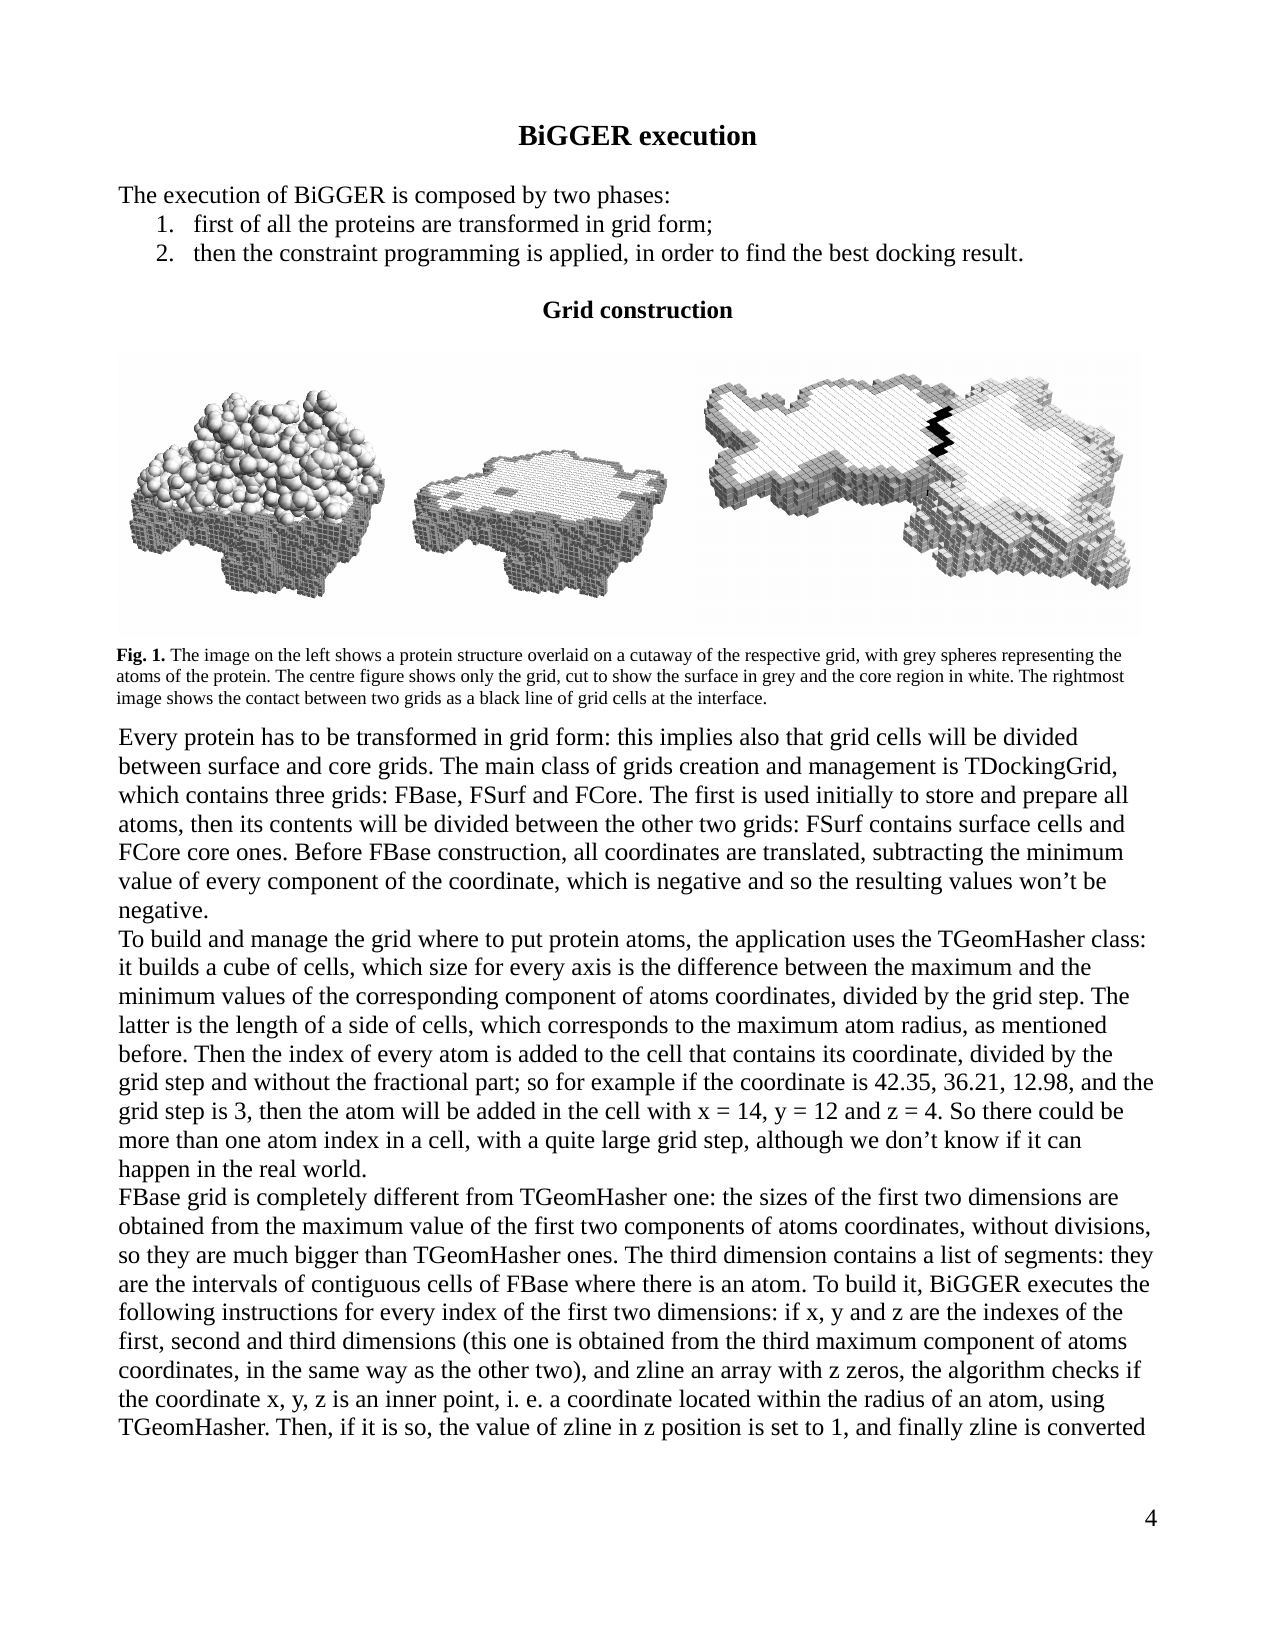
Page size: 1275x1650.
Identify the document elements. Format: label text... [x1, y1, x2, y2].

text Every protein has to be transformed in grid form: this implies also that grid cells will be divided between surface and core grids. The main class of grids creation and management is TDockingGrid, which contains three grids: FBase, FSurf and FCore. The first is used initially to store and prepare all atoms, then its contents will be divided between the other two grids: FSurf contains surface cells and FCore core ones. Before FBase construction, all coordinates are translated, subtracting the minimum value of every component of the coordinate, which is negative and so the resulting values won’t be negative. [118, 722, 1157, 924]
text To build and manage the grid where to put protein atoms, the application uses the TGeomHasher class: it builds a cube of cells, which size for every axis is the difference between the maximum and the minimum values of the corresponding component of atoms coordinates, divided by the grid step. The latter is the length of a side of cells, which corresponds to the maximum atom radius, as mentioned before. Then the index of every atom is added to the cell that contains its coordinate, divided by the grid step and without the fractional part; so for example if the coordinate is 42.35, 36.21, 12.98, and the grid step is 3, then the atom will be added in the cell with x = 14, y = 12 and z = 4. So there could be more than one atom index in a cell, with a quite large grid step, although we don’t know if it can happen in the real world. [118, 924, 1157, 1182]
picture [118, 352, 1141, 637]
text BiGGER execution [118, 118, 1157, 152]
text Grid construction [118, 295, 1157, 324]
text FBase grid is completely different from TGeomHasher one: the sizes of the first two dimensions are obtained from the maximum value of the first two components of atoms coordinates, without divisions, so they are much bigger than TGeomHasher ones. The third dimension contains a list of segments: they are the intervals of contiguous cells of FBase where there is an atom. To build it, BiGGER executes the following instructions for every index of the first two dimensions: if x, y and z are the indexes of the first, second and third dimensions (this one is obtained from the third maximum component of atoms coordinates, in the same way as the other two), and zline an array with z zeros, the algorithm checks if the coordinate x, y, z is an inner point, i. e. a coordinate located within the radius of an atom, using TGeomHasher. Then, if it is so, the value of zline in z position is set to 1, and finally zline is converted [118, 1182, 1157, 1441]
text The execution of BiGGER is composed by two phases: [118, 180, 1157, 209]
list first of all the proteins are transformed in grid form; [156, 209, 1157, 238]
list then the constraint programming is applied, in order to find the best docking result. [156, 238, 1157, 267]
